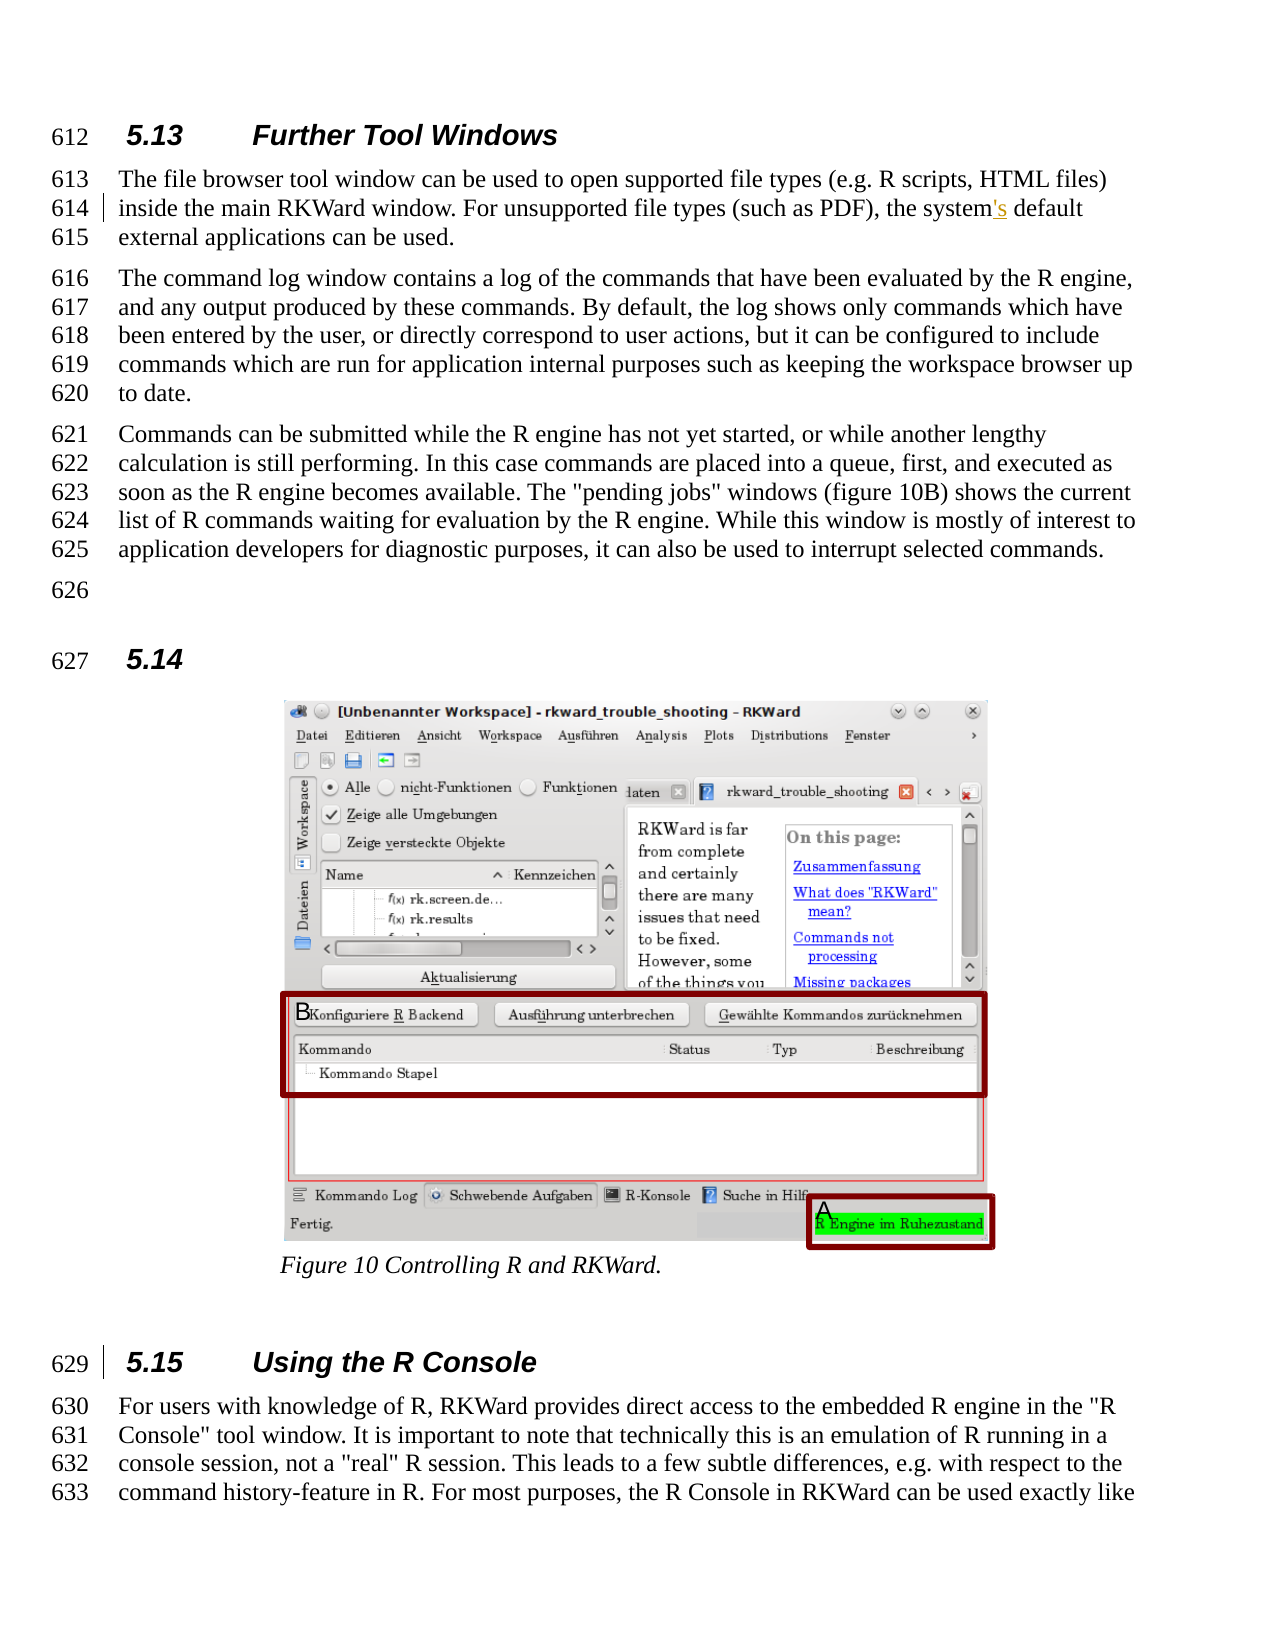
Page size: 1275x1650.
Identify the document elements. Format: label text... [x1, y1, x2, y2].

text Figure 10 Controlling R and RKWard. [280, 1098, 995, 1279]
subtitle Further Tool Windows [118, 118, 1157, 152]
text The file browser tool window can be used to open supported file types (e.g. R scripts, HTML files) inside the main RKWard window. For unsupported file types (such as PDF), the system's default external applications can be used. [118, 164, 1157, 250]
text For users with knowledge of R, RKWard provides direct access to the embedded R engine in the "R Console" tool window. It is important to note that technically this is an emulation of R running in a console session, not a "real" R session. This leads to a few subtle differences, e.g. with respect to the command history-feature in R. For most purposes, the R Console in RKWard can be used exactly like [118, 1391, 1157, 1506]
text [988, 700, 995, 1193]
text [280, 700, 284, 991]
text Commands can be submitted while the R engine has not yet started, or while another lengthy calculation is still performing. In this case commands are placed into a queue, first, and executed as soon as the R engine becomes available. The "pending jobs" windows (figure 10B) shows the current list of R commands waiting for evaluation by the R engine. While this window is mostly of interest to application developers for diagnostic purposes, it can also be used to interrupt selected commands. [118, 419, 1157, 563]
text The command log window contains a log of the commands that have been evaluated by the R engine, and any output produced by these commands. By default, the log shows only commands which have been entered by the user, or directly correspond to user actions, but it can be configured to include commands which are run for application internal purposes such as keeping the workspace browser up to date. [118, 263, 1157, 407]
subtitle Using the R Console [118, 1345, 1157, 1378]
